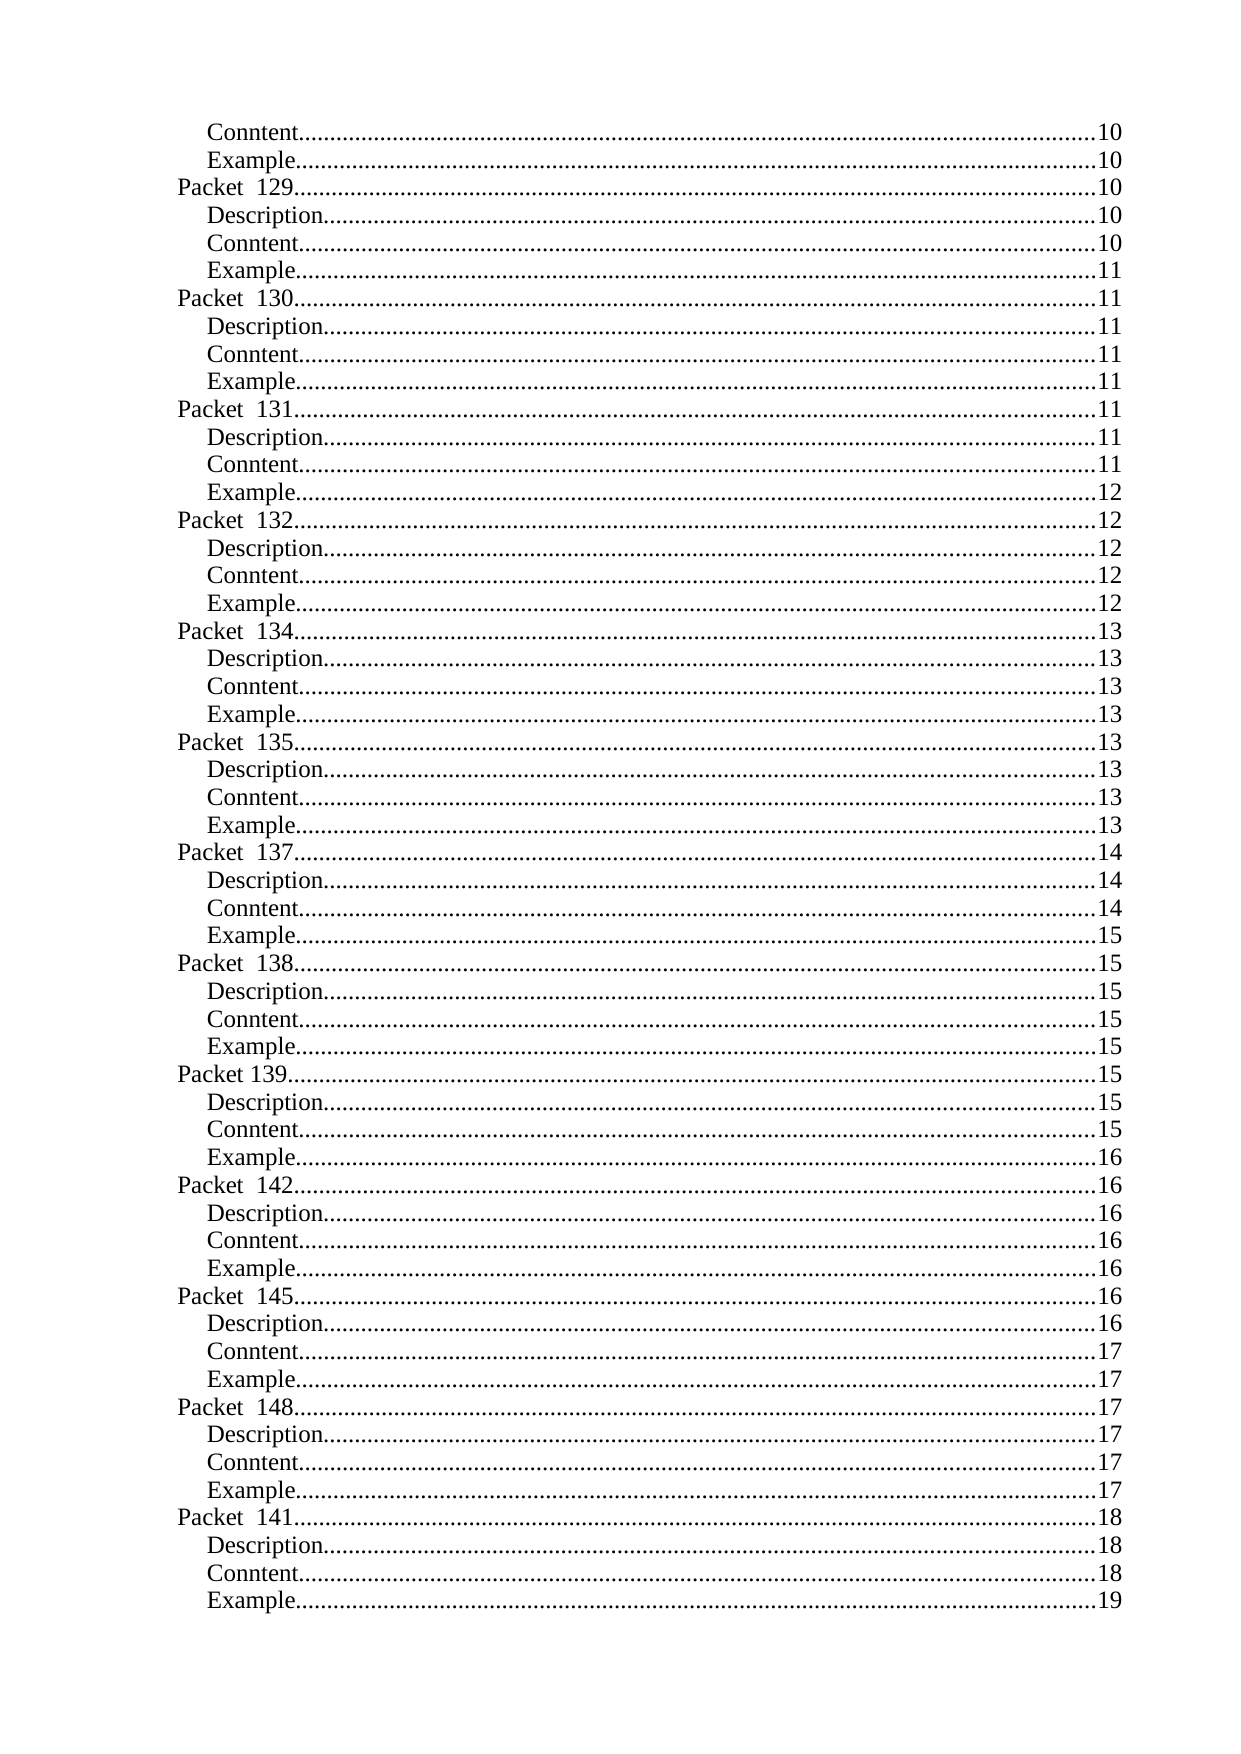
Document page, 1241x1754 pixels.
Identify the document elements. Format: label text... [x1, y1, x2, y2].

text Packet 130 11 [177, 284, 1122, 312]
text Example 16 [207, 1143, 1122, 1171]
text Packet 148 17 [177, 1393, 1122, 1420]
text Description 16 [207, 1309, 1122, 1337]
text Conntent 10 [207, 229, 1122, 257]
text Example 19 [207, 1587, 1122, 1614]
text Description 13 [207, 644, 1122, 672]
text Example 13 [207, 700, 1122, 728]
text Conntent 16 [207, 1226, 1122, 1254]
text Example 12 [207, 589, 1122, 617]
text Packet 138 15 [177, 949, 1122, 977]
text Conntent 11 [207, 340, 1122, 367]
text Conntent 14 [207, 894, 1122, 922]
text Packet 137 14 [177, 838, 1122, 866]
text Packet 139 15 [177, 1060, 1122, 1088]
text Example 13 [207, 811, 1122, 838]
text Description 10 [207, 201, 1122, 229]
text Description 16 [207, 1199, 1122, 1226]
text Conntent 17 [207, 1337, 1122, 1365]
text Packet 134 13 [177, 617, 1122, 644]
text Description 13 [207, 755, 1122, 783]
text Conntent 18 [207, 1559, 1122, 1587]
text Description 18 [207, 1531, 1122, 1559]
text Example 17 [207, 1476, 1122, 1503]
text Packet 145 16 [177, 1282, 1122, 1309]
text Conntent 13 [207, 672, 1122, 700]
text Example 15 [207, 922, 1122, 949]
text Conntent 13 [207, 783, 1122, 811]
text Example 12 [207, 478, 1122, 506]
text Example 11 [207, 367, 1122, 395]
text Description 14 [207, 866, 1122, 894]
text Packet 141 18 [177, 1503, 1122, 1531]
text Example 16 [207, 1254, 1122, 1282]
text Description 17 [207, 1420, 1122, 1448]
text Description 15 [207, 977, 1122, 1005]
text Example 17 [207, 1365, 1122, 1393]
text Description 12 [207, 534, 1122, 561]
text Example 15 [207, 1032, 1122, 1060]
text Conntent 15 [207, 1116, 1122, 1143]
text Description 11 [207, 312, 1122, 340]
text Conntent 10 [207, 118, 1122, 146]
text Conntent 17 [207, 1448, 1122, 1476]
text Conntent 12 [207, 561, 1122, 589]
text Description 15 [207, 1088, 1122, 1116]
text Conntent 15 [207, 1005, 1122, 1032]
text Packet 142 16 [177, 1171, 1122, 1199]
text Packet 129 10 [177, 173, 1122, 201]
text Example 11 [207, 257, 1122, 284]
text Packet 131 11 [177, 395, 1122, 423]
text Packet 132 12 [177, 506, 1122, 534]
text Conntent 11 [207, 451, 1122, 478]
text Packet 135 13 [177, 728, 1122, 755]
text Example 10 [207, 146, 1122, 173]
text Description 11 [207, 423, 1122, 451]
